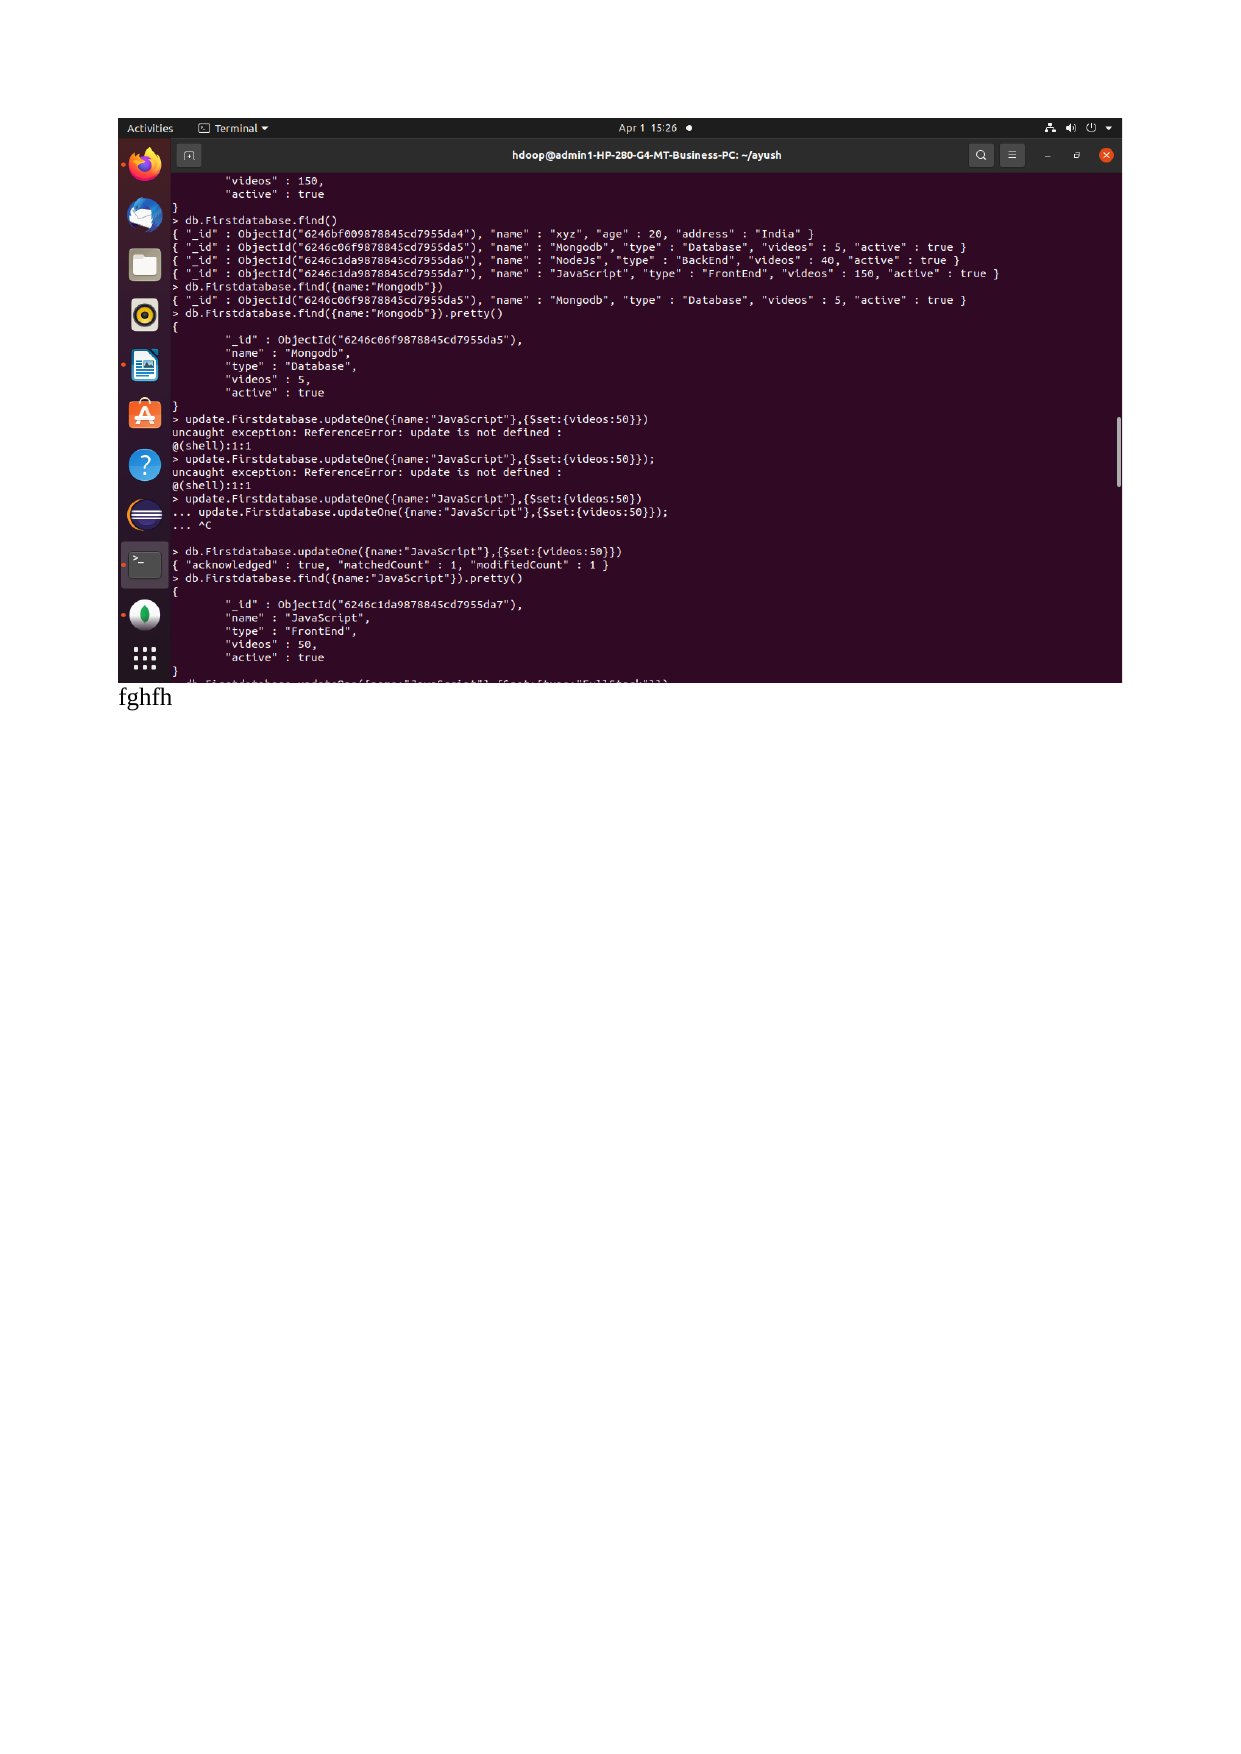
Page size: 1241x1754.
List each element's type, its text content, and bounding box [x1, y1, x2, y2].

text fghfh [118, 683, 1122, 711]
picture [118, 118, 1123, 683]
